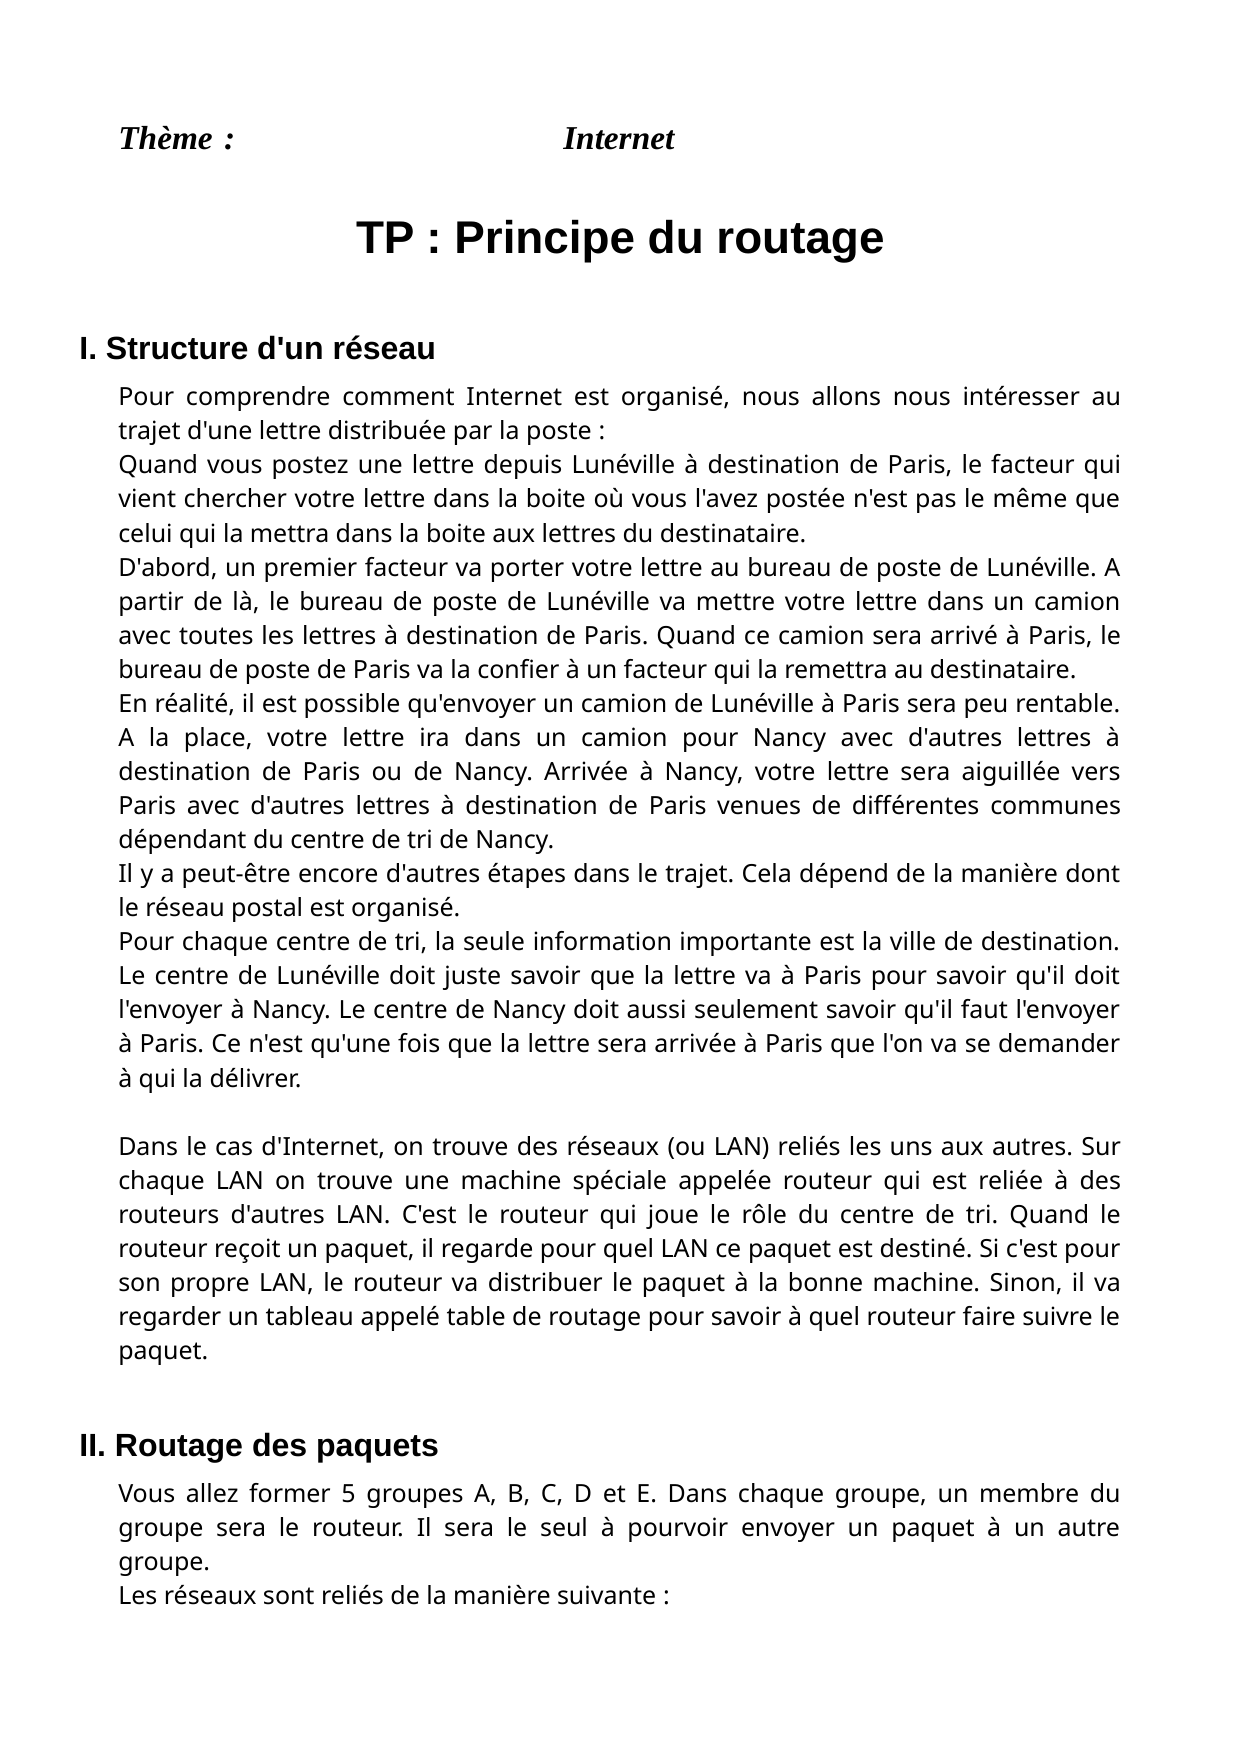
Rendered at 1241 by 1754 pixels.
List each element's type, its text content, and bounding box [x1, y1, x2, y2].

text En réalité, il est possible qu'envoyer un camion de Lunéville à Paris sera peu rentable. A la place, votre lettre ira dans un camion pour Nancy avec d'autres lettres à destination de Paris ou de Nancy. Arrivée à Nancy, votre lettre sera aiguillée vers Paris avec d'autres lettres à destination de Paris venues de différentes communes dépendant du centre de tri de Nancy. [118, 686, 1122, 856]
text Dans le cas d'Internet, on trouve des réseaux (ou LAN) reliés les uns aux autres. Sur chaque LAN on trouve une machine spéciale appelée routeur qui est reliée à des routeurs d'autres LAN. C'est le routeur qui joue le rôle du centre de tri. Quand le routeur reçoit un paquet, il regarde pour quel LAN ce paquet est destiné. Si c'est pour son propre LAN, le routeur va distribuer le paquet à la bonne machine. Sinon, il va regarder un tableau appelé table de routage pour savoir à quel routeur faire suivre le paquet. [118, 1128, 1122, 1367]
subtitle I. Structure d'un réseau [79, 329, 1122, 366]
text Vous allez former 5 groupes A, B, C, D et E. Dans chaque groupe, un membre du groupe sera le routeur. Il sera le seul à pourvoir envoyer un paquet à un autre groupe. [118, 1475, 1122, 1577]
text Quand vous postez une lettre depuis Lunéville à destination de Paris, le facteur qui vient chercher votre lettre dans la boite où vous l'avez postée n'est pas le même que celui qui la mettra dans la boite aux lettres du destinataire. [118, 447, 1122, 549]
text Pour chaque centre de tri, la seule information importante est la ville de destination. Le centre de Lunéville doit juste savoir que la lettre va à Paris pour savoir qu'il doit l'envoyer à Nancy. Le centre de Nancy doit aussi seulement savoir qu'il faut l'envoyer à Paris. Ce n'est qu'une fois que la lettre sera arrivée à Paris que l'on va se demander à qui la délivrer. [118, 924, 1122, 1094]
text Pour comprendre comment Internet est organisé, nous allons nous intéresser au trajet d'une lettre distribuée par la poste : [118, 379, 1122, 447]
text Les réseaux sont reliés de la manière suivante : [118, 1577, 1122, 1611]
title TP : Principe du routage [118, 211, 1122, 264]
subtitle II. Routage des paquets [79, 1426, 1122, 1463]
text D'abord, un premier facteur va porter votre lettre au bureau de poste de Lunéville. A partir de là, le bureau de poste de Lunéville va mettre votre lettre dans un camion avec toutes les lettres à destination de Paris. Quand ce camion sera arrivé à Paris, le bureau de poste de Paris va la confier à un facteur qui la remettra au destinataire. [118, 549, 1122, 686]
text Il y a peut-être encore d'autres étapes dans le trajet. Cela dépend de la manière dont le réseau postal est organisé. [118, 856, 1122, 924]
